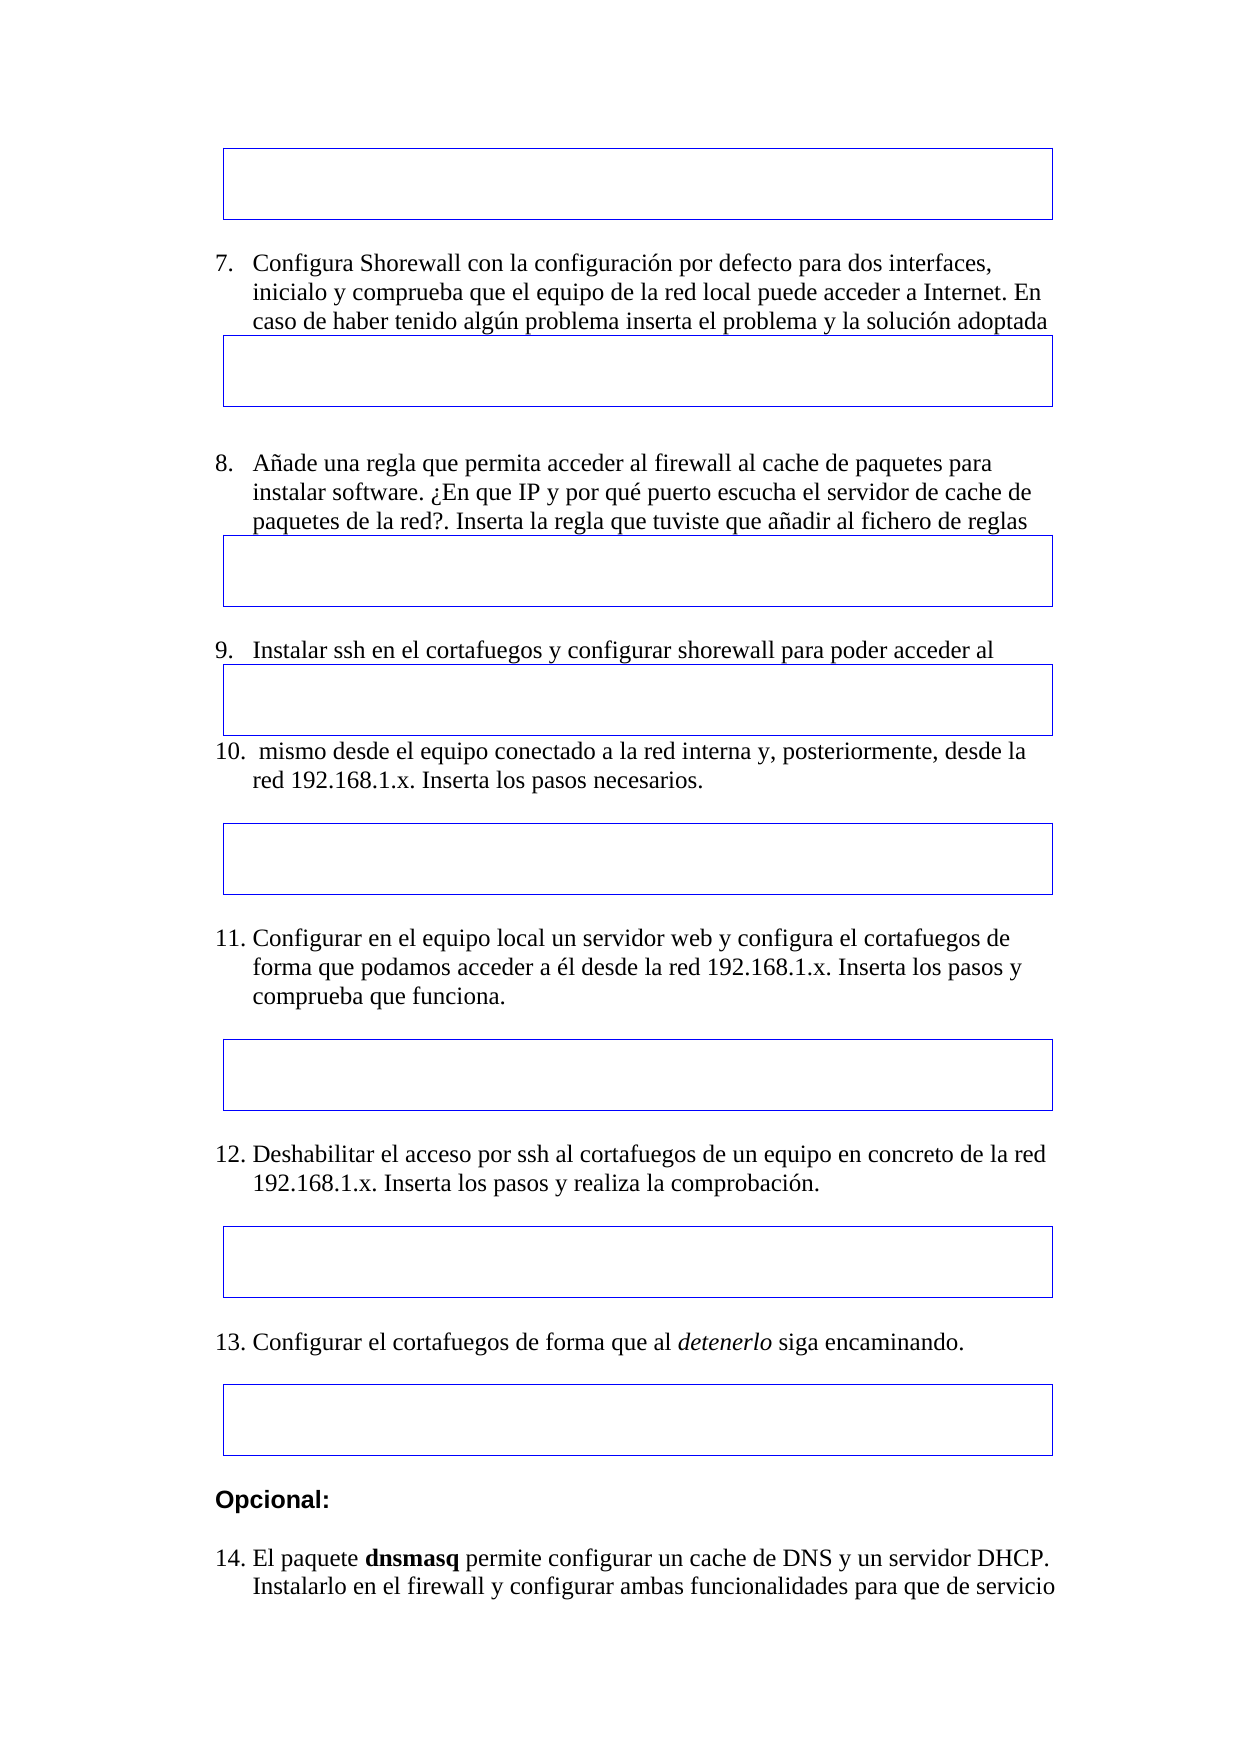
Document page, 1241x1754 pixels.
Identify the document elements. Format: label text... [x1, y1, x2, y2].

table_header [224, 149, 1052, 219]
table_header [224, 1227, 1052, 1297]
table_header [224, 824, 1052, 894]
list Deshabilitar el acceso por ssh al cortafuegos de un equipo en concreto de la red 192.168.1.x. Inserta los pasos y realiza la comprobación. [215, 1139, 1063, 1197]
table_header [224, 665, 1052, 735]
list Configurar en el equipo local un servidor web y configura el cortafuegos de forma que podamos acceder a él desde la red 192.168.1.x. Inserta los pasos y comprueba que funciona. [215, 923, 1063, 1010]
list Instalar ssh en el cortafuegos y configurar shorewall para poder acceder al [215, 635, 1063, 664]
list mismo desde el equipo conectado a la red interna y, posteriormente, desde la red 192.168.1.x. Inserta los pasos necesarios. [215, 736, 1063, 794]
table_header [224, 1385, 1052, 1455]
list Configurar el cortafuegos de forma que al detenerlo siga encaminando. [215, 1327, 1063, 1355]
list Configura Shorewall con la configuración por defecto para dos interfaces, inicialo y comprueba que el equipo de la red local puede acceder a Internet. En caso de haber tenido algún problema inserta el problema y la solución adoptada [215, 248, 1063, 335]
list Añade una regla que permita acceder al firewall al cache de paquetes para instalar software. ¿En que IP y por qué puerto escucha el servidor de cache de paquetes de la red?. Inserta la regla que tuviste que añadir al fichero de reglas [215, 448, 1063, 534]
table_header [224, 336, 1052, 406]
text Opcional: [215, 1485, 1063, 1514]
table_header [224, 536, 1052, 606]
table_header [224, 1040, 1052, 1110]
list El paquete dnsmasq permite configurar un cache de DNS y un servidor DHCP. Instalarlo en el firewall y configurar ambas funcionalidades para que de servicio [215, 1543, 1063, 1600]
